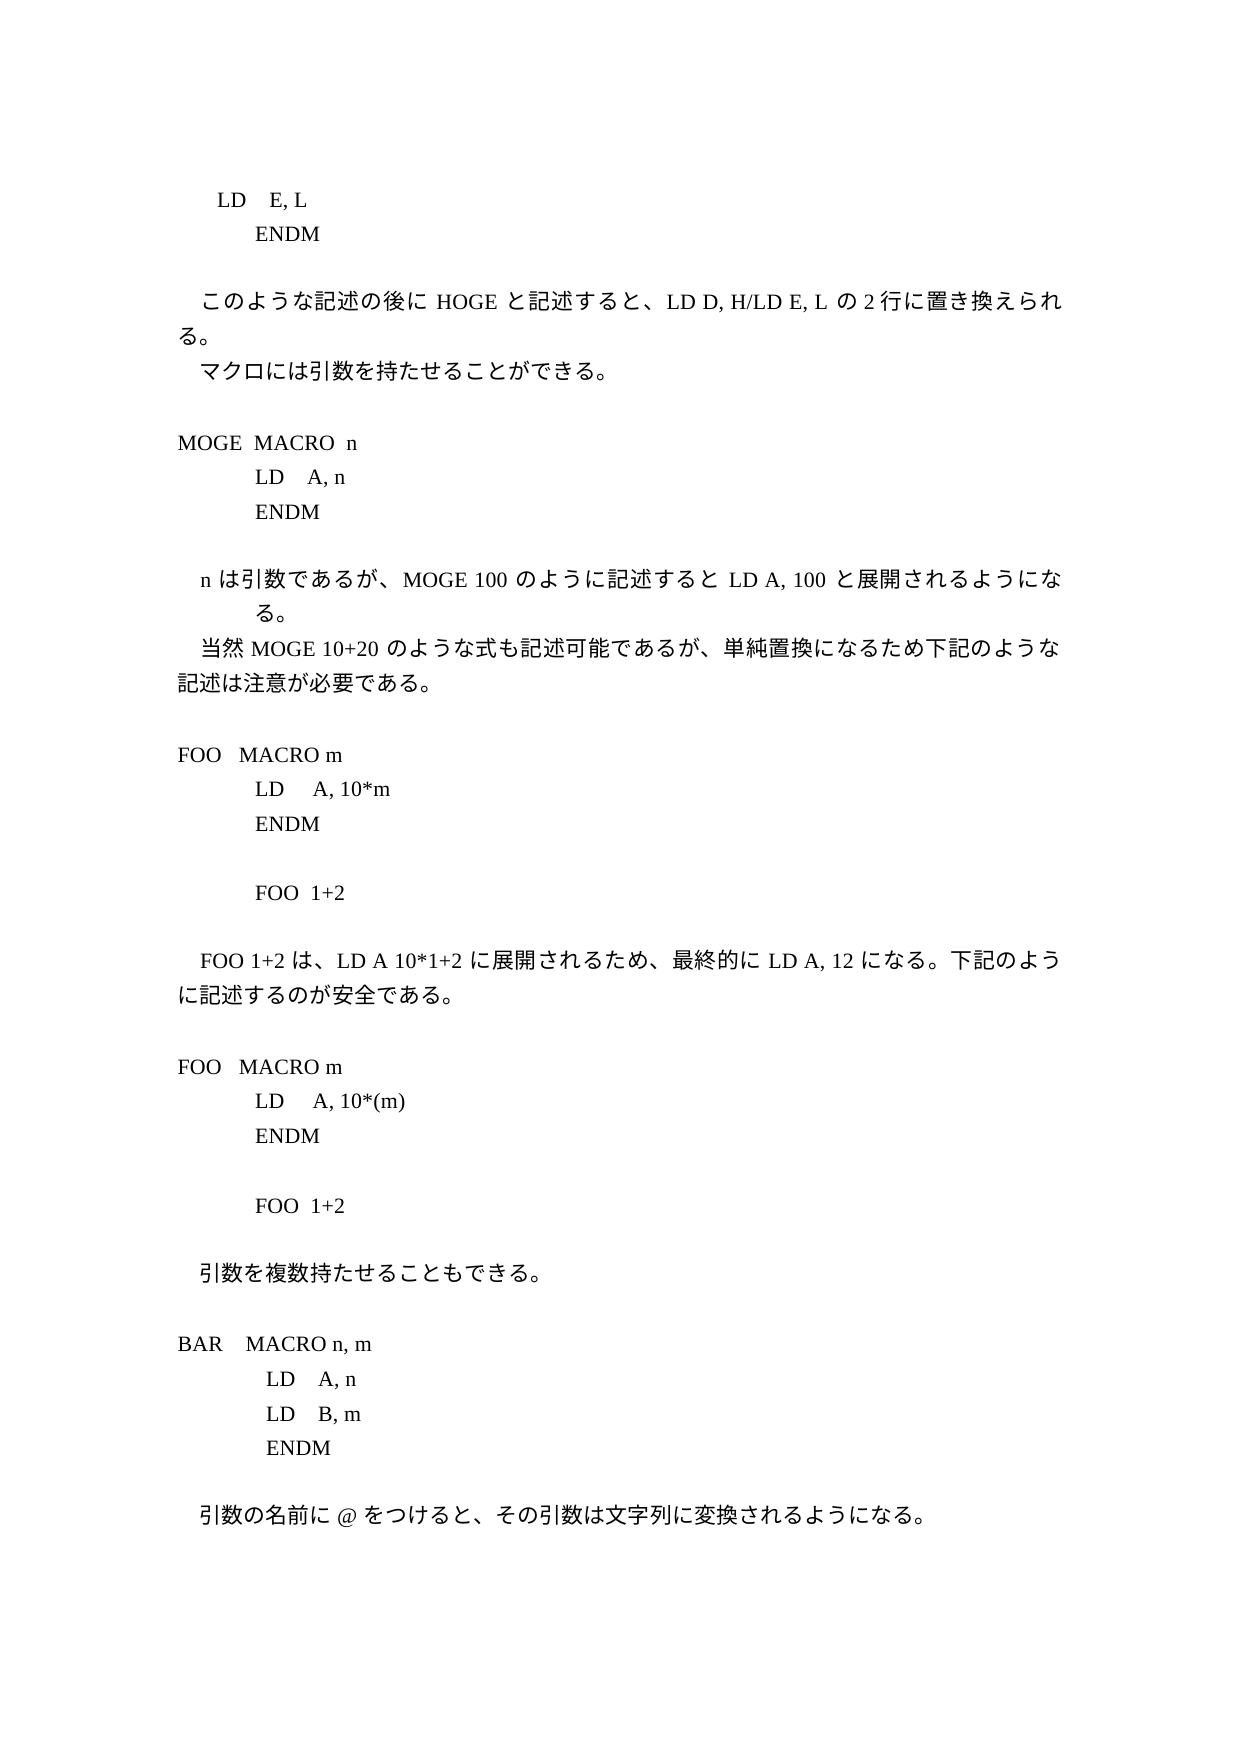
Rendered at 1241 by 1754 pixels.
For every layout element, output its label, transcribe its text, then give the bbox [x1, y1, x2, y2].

text FOO 1+2 [255, 1183, 1063, 1218]
text 引数を複数持たせることもできる。 [177, 1252, 1063, 1287]
text マクロには引数を持たせることができる。 [177, 351, 1063, 385]
text ENDM [255, 212, 1063, 247]
text ENDM [266, 1426, 1063, 1461]
text LD A, 10*m [255, 767, 1063, 802]
text LD A, n [266, 1357, 1063, 1391]
text n は引数であるが、MOGE 100 のように記述すると LD A, 100 と展開されるようになる。 [177, 559, 1063, 628]
text FOO MACRO m [177, 1044, 1063, 1079]
text LD A, 10*(m) [255, 1079, 1063, 1114]
text LD B, m [266, 1391, 1063, 1426]
text FOO 1+2 は、LD A 10*1+2 に展開されるため、最終的に LD A, 12 になる。下記のように記述するのが安全である。 [177, 940, 1063, 1010]
text MOGE MACRO n [177, 420, 1063, 455]
text ENDM [255, 489, 1063, 524]
text このような記述の後に HOGE と記述すると、LD D, H/LD E, L の2行に置き換えられる。 [177, 281, 1063, 351]
text ENDM [255, 802, 1063, 836]
text ENDM [255, 1114, 1063, 1148]
text 当然 MOGE 10+20 のような式も記述可能であるが、単純置換になるため下記のような記述は注意が必要である。 [177, 628, 1063, 697]
text BAR MACRO n, m [177, 1322, 1063, 1357]
text FOO MACRO m [177, 732, 1063, 767]
text LD E, L [177, 177, 1063, 212]
text LD A, n [255, 455, 1063, 489]
text 引数の名前に @ をつけると、その引数は文字列に変換されるようになる。 [177, 1495, 1063, 1530]
text FOO 1+2 [255, 871, 1063, 906]
